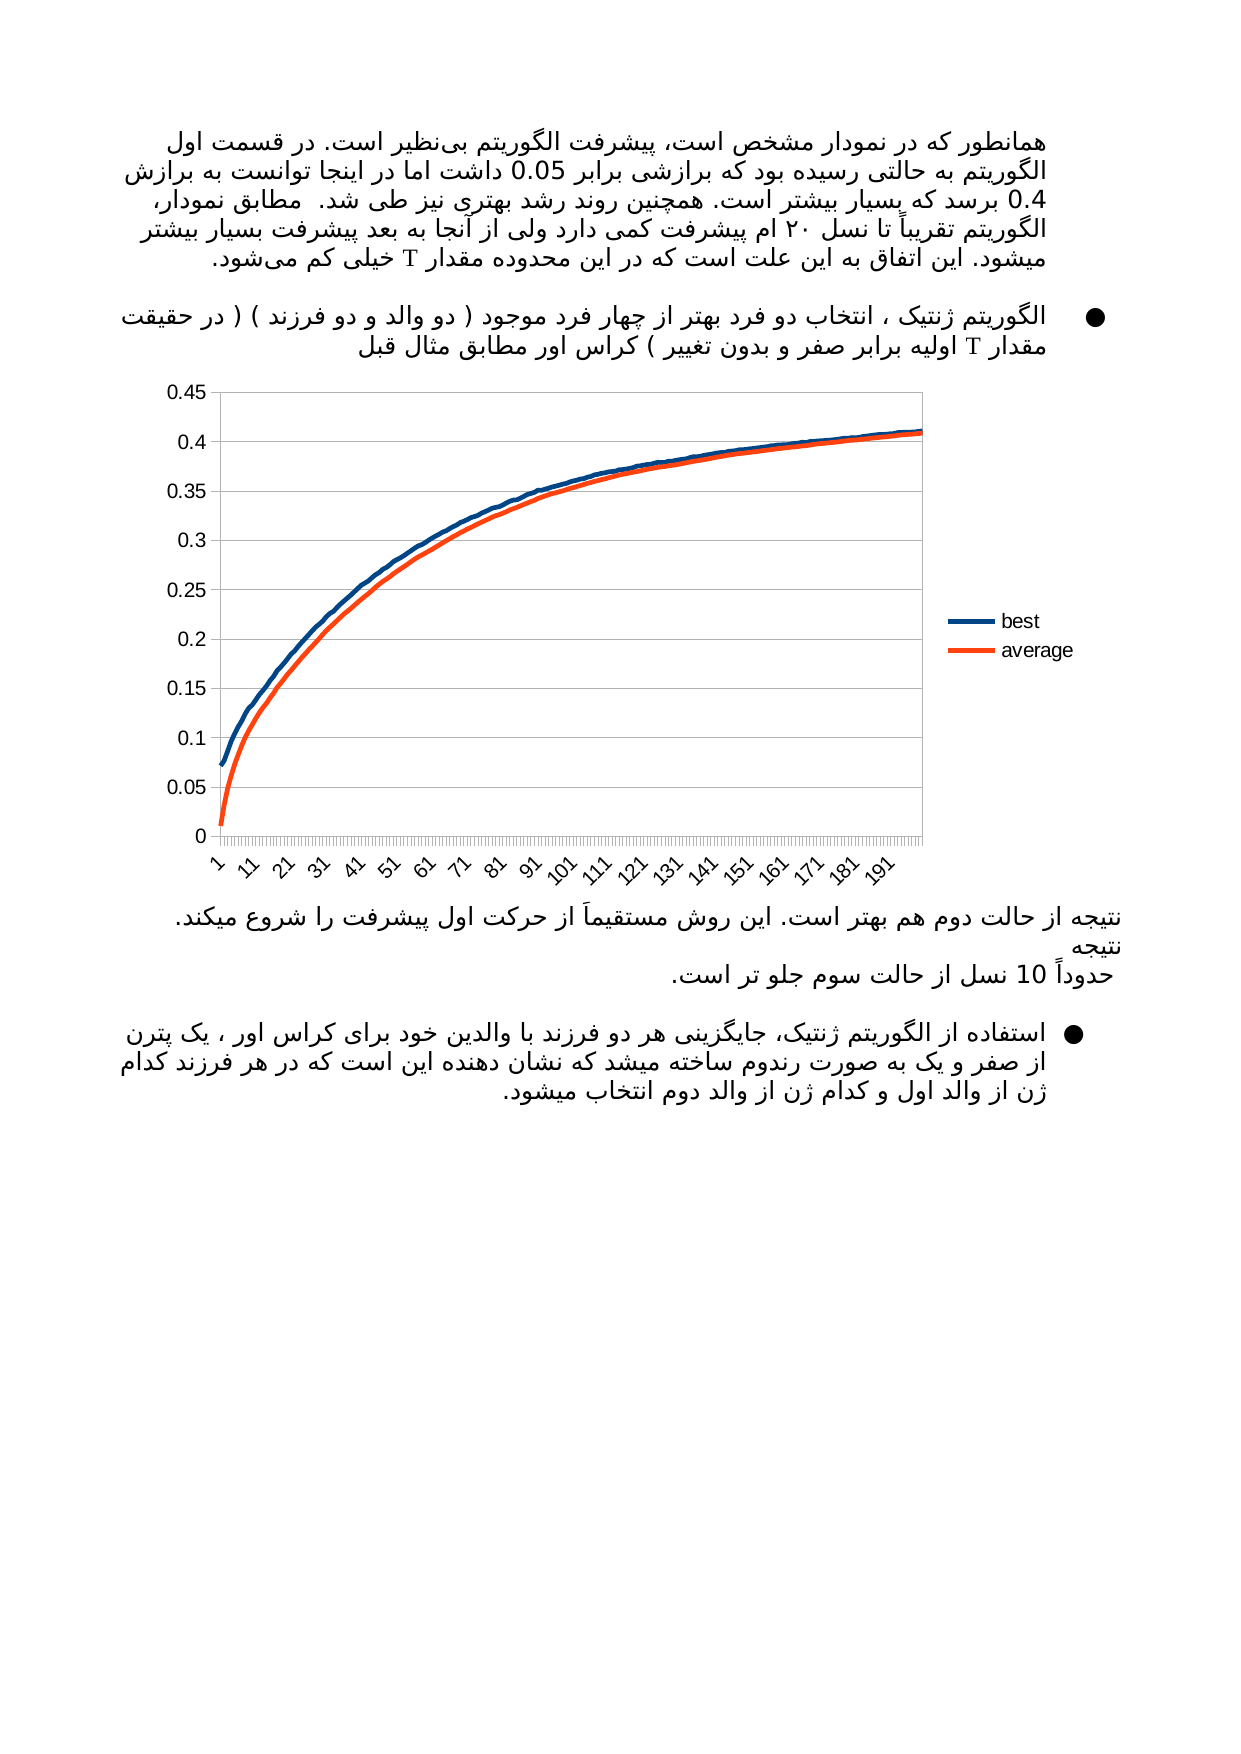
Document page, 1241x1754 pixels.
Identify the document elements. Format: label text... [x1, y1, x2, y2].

text نتیجه از حالت دوم هم بهتر است. این روش مستقیماً از حرکت اول پیشرفت را شروع میکند. نتیجه [118, 360, 1122, 960]
list میشود. این اتفاق به این علت است که در این محدوده مقدار T خیلی کم می‌شود. [118, 243, 1084, 273]
list همانطور که در نمودار مشخص است، پیشرفت الگوریتم بی‌نظیر است. در قسمت اول الگوریتم به حالتی رسیده بود که برازشی برابر 0.05 داشت اما در اینجا توانست به برازش0.4 برسد که بسیار بیشتر است. همچنین روند رشد بهتری نیز طی شد. مطابق نمودار، الگوریتم تقریباً تا نسل ۲۰ ام پیشرفت کمی دارد ولی از آنجا به بعد پیشرفت بسیار بیشتر [118, 127, 1084, 243]
list استفاده از الگوریتم ژنتیک، جایگزینی هر دو فرزند با والدین خود برای کراس اور ، یک پترن از صفر و یک به صورت رندوم ساخته میشد که نشان دهنده این است که در هر فرزند کدام ژن از والد اول و کدام ژن از والد دوم انتخاب میشود. [118, 1018, 1084, 1106]
text حدوداً 10 نسل از حالت سوم جلو تر است. [118, 960, 1122, 989]
list الگوریتم ژنتیک ، انتخاب دو فرد بهتر از چهار فرد موجود ( دو والد و دو فرزند ) ( در حقیقت مقدار T اولیه برابر صفر و بدون تغییر ) کراس اور مطابق مثال قبل [118, 302, 1084, 360]
